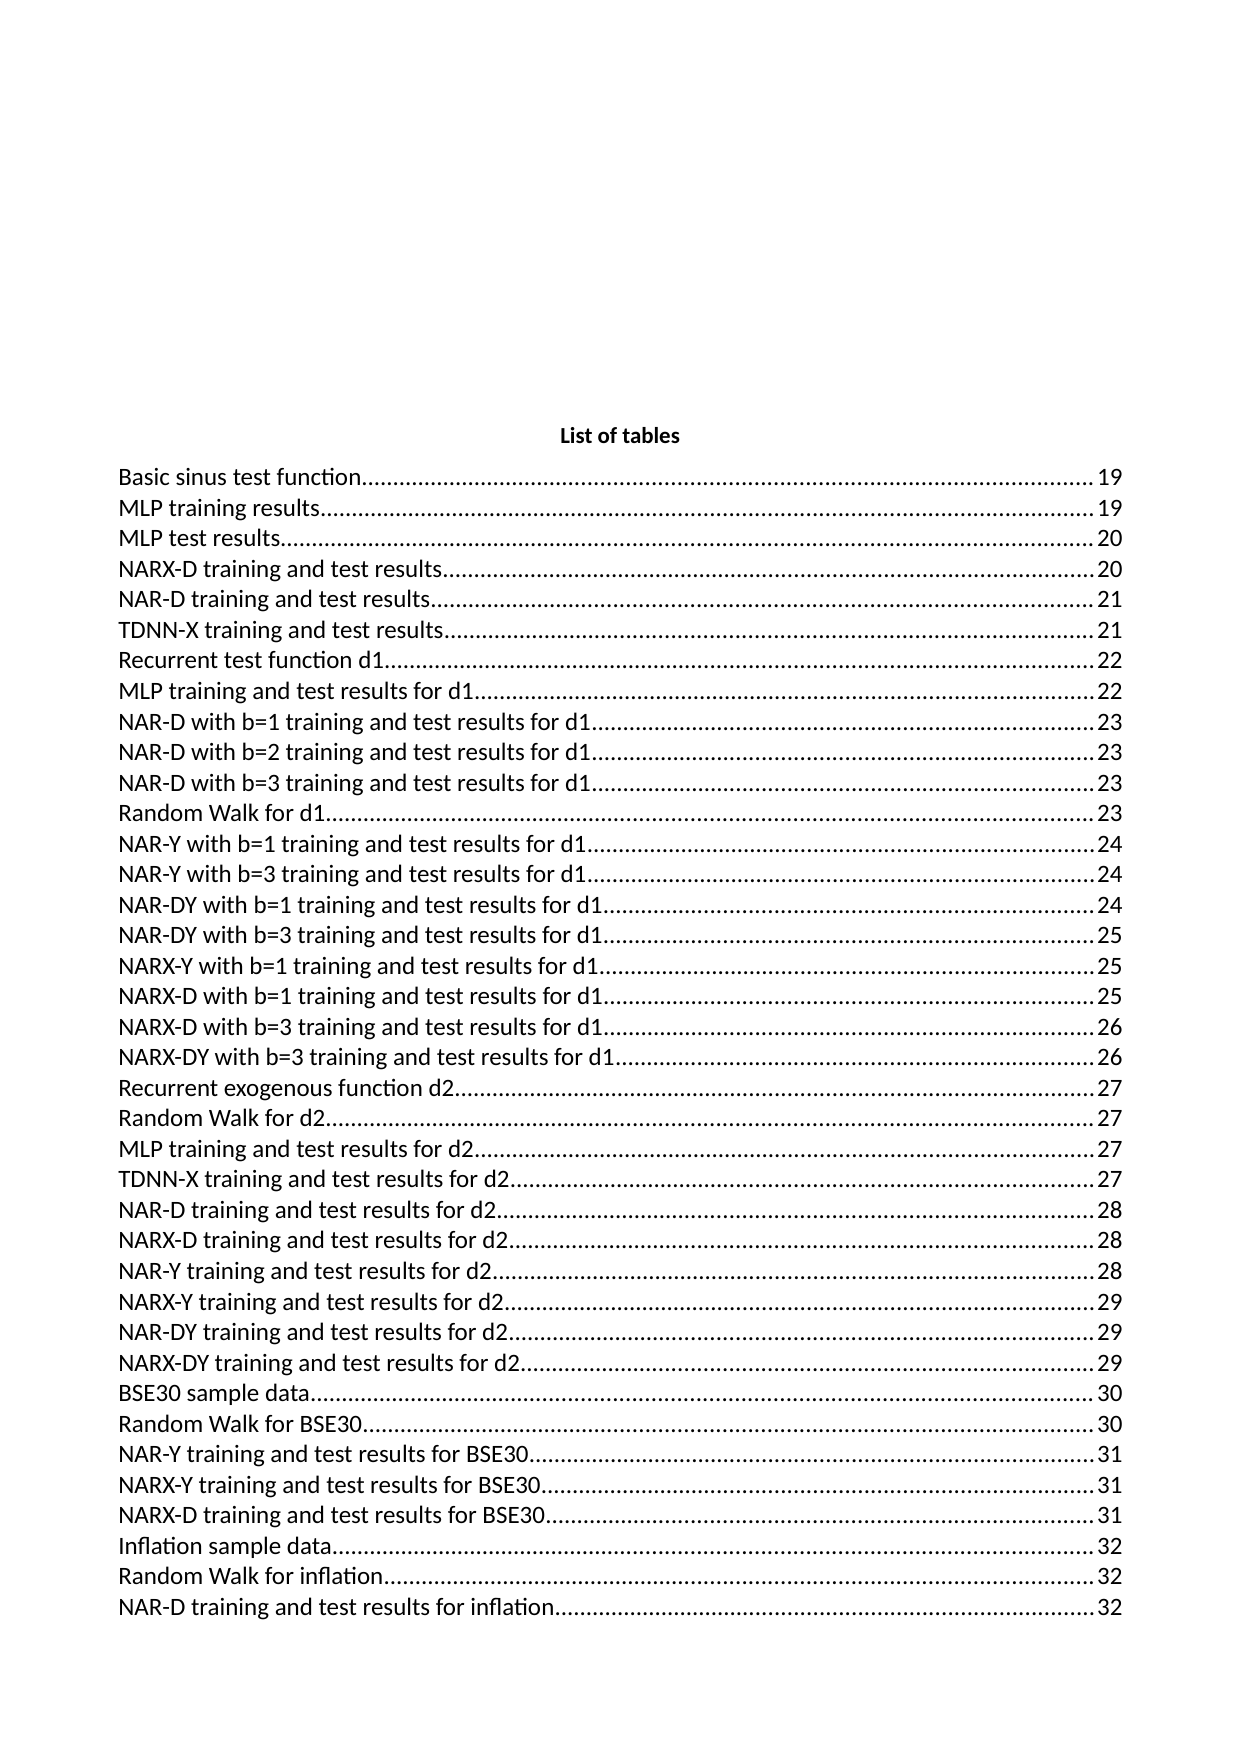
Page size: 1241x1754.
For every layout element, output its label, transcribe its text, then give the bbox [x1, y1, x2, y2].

text NARX-DY with b=3 training and test results for d1 26 [118, 1041, 1122, 1072]
text TDNN-X training and test results for d2 27 [118, 1163, 1122, 1194]
text BSE30 sample data 30 [118, 1377, 1122, 1408]
text NAR-D training and test results for inflation 32 [118, 1591, 1122, 1621]
text NARX-D with b=3 training and test results for d1 26 [118, 1011, 1122, 1041]
text NAR-Y training and test results for d2 28 [118, 1255, 1122, 1286]
text NARX-D training and test results for d2 28 [118, 1224, 1122, 1255]
text NARX-D with b=1 training and test results for d1 25 [118, 980, 1122, 1011]
text Recurrent test function d1 22 [118, 645, 1122, 675]
text Basic sinus test function 19 [118, 462, 1122, 492]
text MLP training and test results for d2 27 [118, 1133, 1122, 1163]
text MLP test results 20 [118, 523, 1122, 553]
text MLP training results 19 [118, 492, 1122, 523]
text NAR-DY training and test results for d2 29 [118, 1316, 1122, 1347]
text NARX-Y with b=1 training and test results for d1 25 [118, 950, 1122, 980]
text NARX-Y training and test results for d2 29 [118, 1286, 1122, 1316]
text NAR-Y training and test results for BSE30 31 [118, 1438, 1122, 1469]
text NARX-D training and test results for BSE30 31 [118, 1499, 1122, 1530]
text NARX-DY training and test results for d2 29 [118, 1347, 1122, 1377]
text NAR-D with b=2 training and test results for d1 23 [118, 736, 1122, 767]
text Random Walk for d1 23 [118, 797, 1122, 828]
text Recurrent exogenous function d2 27 [118, 1072, 1122, 1102]
text Random Walk for inflation 32 [118, 1560, 1122, 1591]
text NAR-D with b=3 training and test results for d1 23 [118, 767, 1122, 797]
text NAR-D training and test results for d2 28 [118, 1194, 1122, 1224]
text Random Walk for BSE30 30 [118, 1408, 1122, 1438]
text MLP training and test results for d1 22 [118, 675, 1122, 706]
text Random Walk for d2 27 [118, 1102, 1122, 1133]
text NAR-Y with b=3 training and test results for d1 24 [118, 858, 1122, 889]
text NAR-D training and test results 21 [118, 584, 1122, 614]
text NAR-Y with b=1 training and test results for d1 24 [118, 828, 1122, 858]
text TDNN-X training and test results 21 [118, 614, 1122, 645]
subtitle List of tables [118, 421, 1122, 449]
text NAR-D with b=1 training and test results for d1 23 [118, 706, 1122, 736]
text Inflation sample data 32 [118, 1530, 1122, 1560]
text NAR-DY with b=3 training and test results for d1 25 [118, 919, 1122, 950]
text NARX-Y training and test results for BSE30 31 [118, 1469, 1122, 1499]
text NARX-D training and test results 20 [118, 553, 1122, 584]
text NAR-DY with b=1 training and test results for d1 24 [118, 889, 1122, 919]
